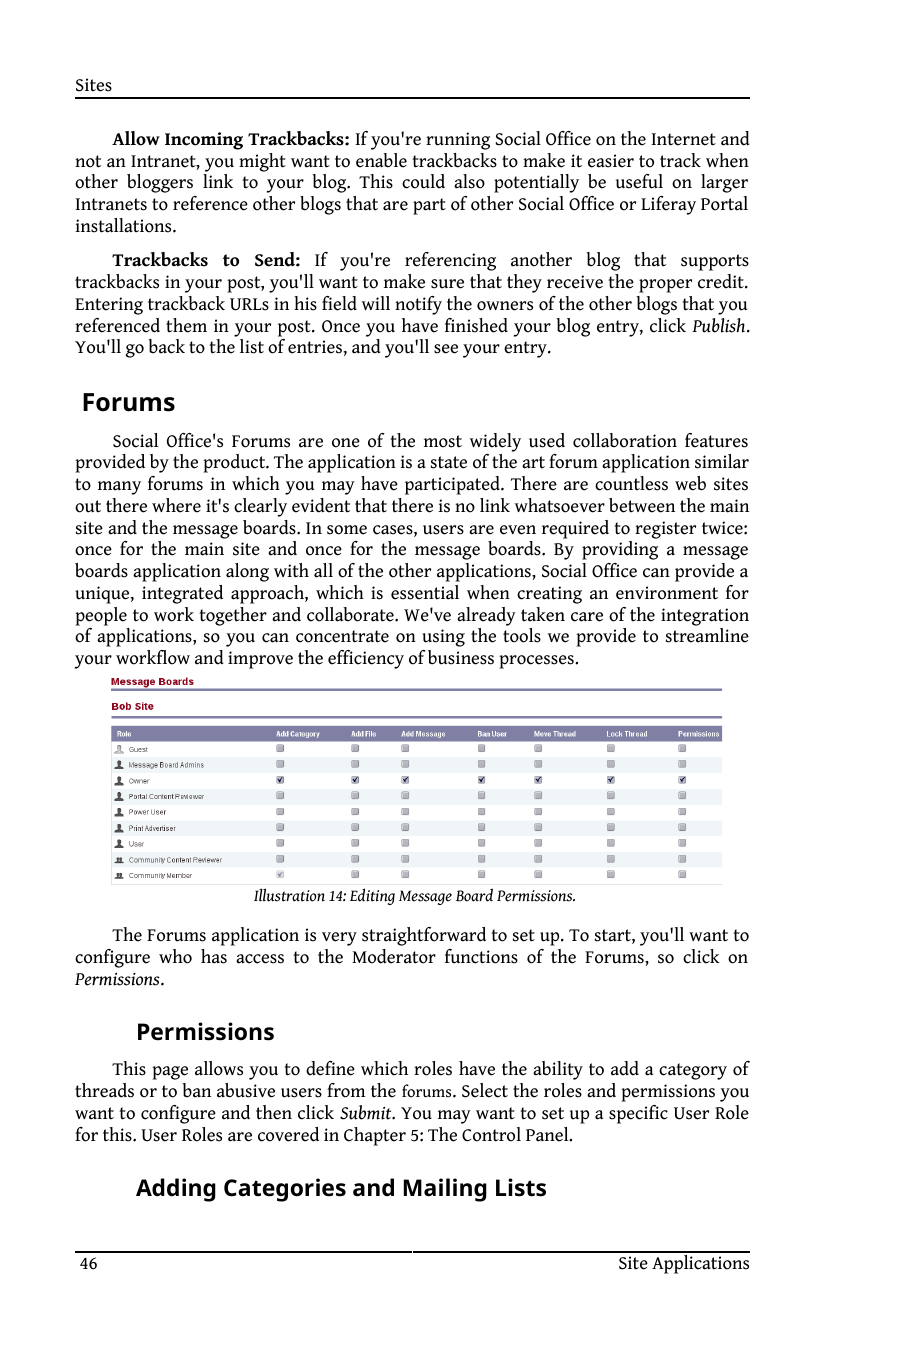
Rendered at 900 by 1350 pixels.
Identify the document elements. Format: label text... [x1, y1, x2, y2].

subtitle Forums [75, 384, 750, 418]
text Illustration 14: Editing Message Board Permissions. [108, 676, 723, 906]
picture [109, 676, 723, 887]
text This page allows you to define which roles have the ability to add a category of threads or to ban abusive users from the forums. Select the roles and permissions you want to configure and then click Submit. You may want to set up a specific User Role for this. User Roles are covered in Chapter 5: The Control Panel. [75, 1059, 750, 1146]
subtitle Permissions [130, 1016, 750, 1047]
text The Forums application is very straightforward to set up. To start, you'll want to configure who has access to the Moderator functions of the Forums, so click on Permissions. [75, 682, 750, 990]
text Trackbacks to Send: If you're referencing another blog that supports trackbacks in your post, you'll want to make sure that they receive the proper credit. Entering trackback URLs in his field will notify the owners of the other blogs that you referenced them in your post. Once you have finished your blog entry, click Publish. You'll go back to the list of entries, and you'll see your entry. [75, 250, 750, 359]
text Allow Incoming Trackbacks: If you're running Social Office on the Internet and not an Intranet, you might want to enable trackbacks to make it easier to track when other bloggers link to your blog. This could also potentially be useful on larger Intranets to reference other blogs that are part of other Social Office or Liferay Portal installations. [75, 129, 750, 238]
subtitle Adding Categories and Mailing Lists [130, 1172, 750, 1203]
text Social Office's Forums are one of the most widely used collaboration features provided by the product. The application is a state of the art forum application similar to many forums in which you may have participated. There are countless web sites out there where it's clearly evident that there is no link whatsoever between the main site and the message boards. In some cases, users are even required to register twice: once for the main site and once for the message boards. By providing a message boards application along with all of the other applications, Social Office can provide a unique, integrated approach, which is essential when creating an environment for people to work together and collaborate. We've already taken care of the integration of applications, so you can concentrate on using the tools we provide to streamline your workflow and improve the efficiency of business processes. [75, 431, 750, 670]
